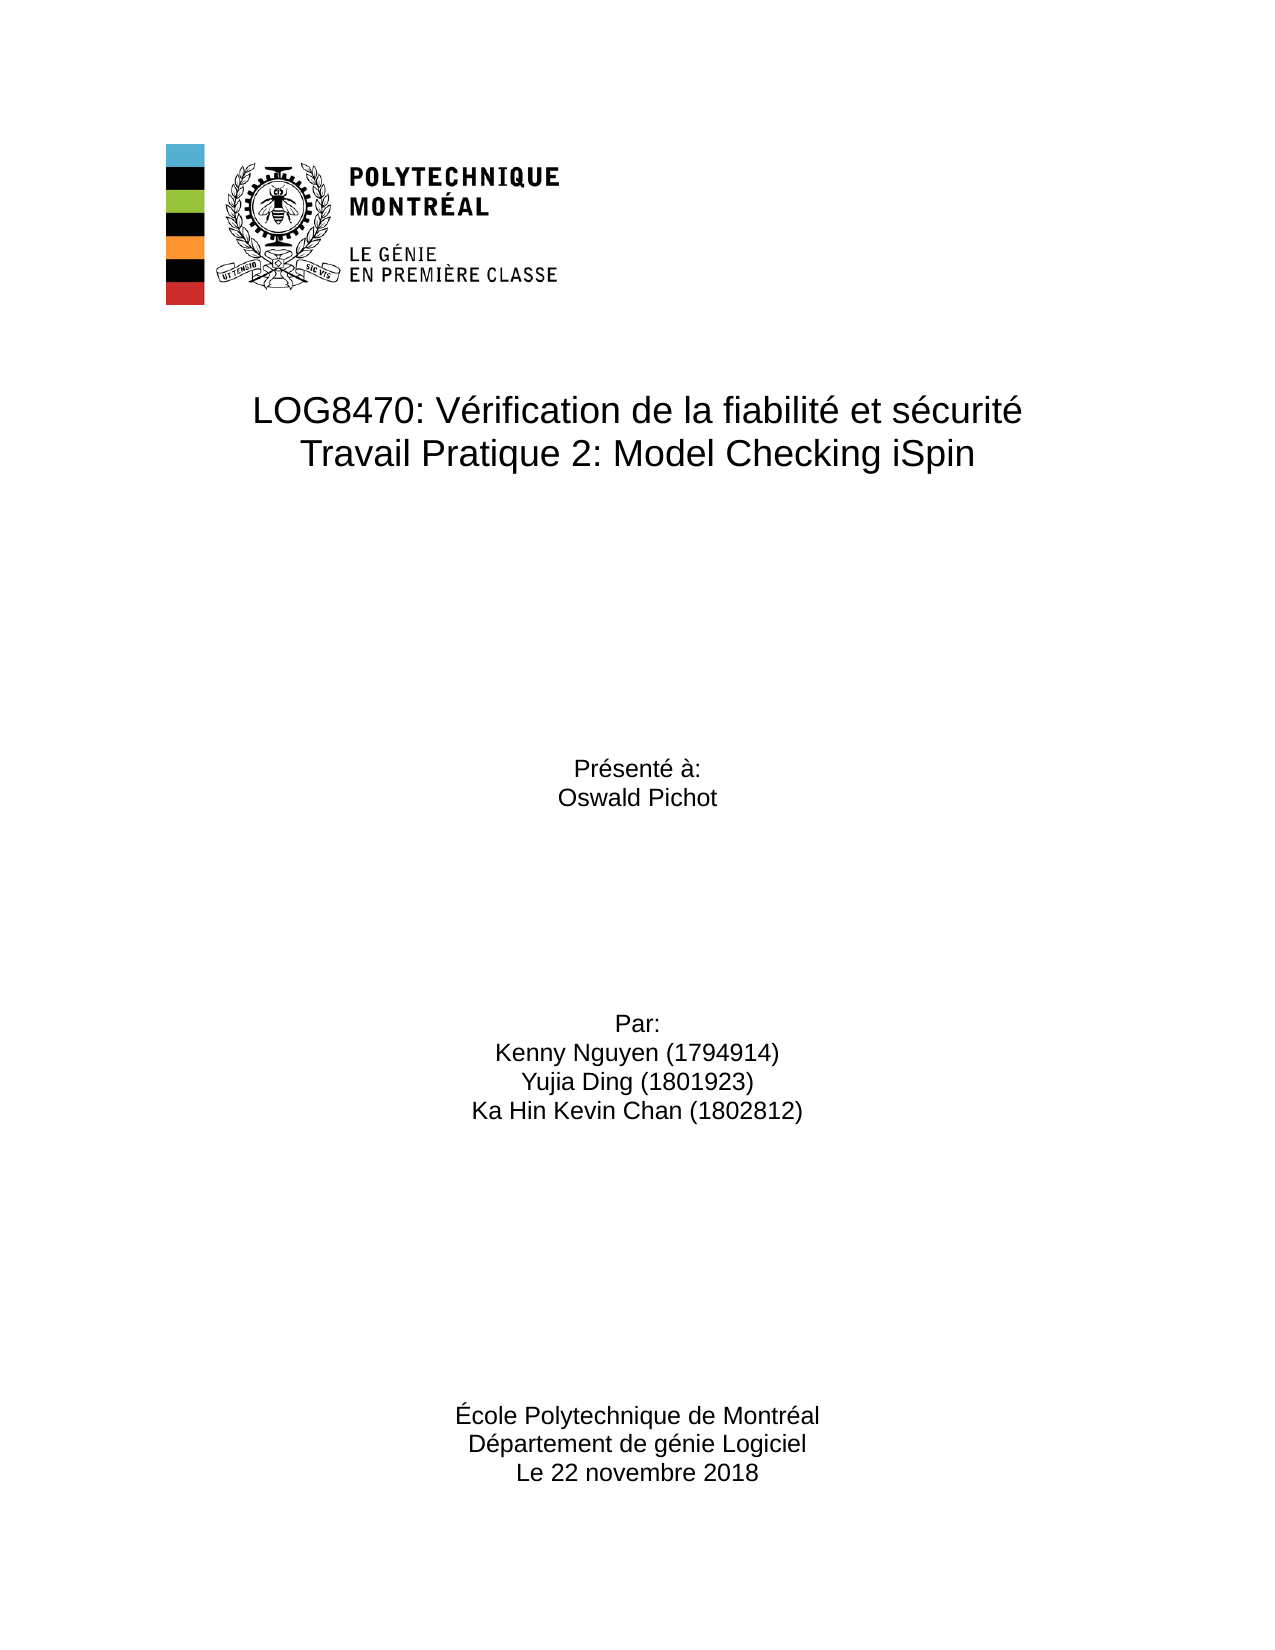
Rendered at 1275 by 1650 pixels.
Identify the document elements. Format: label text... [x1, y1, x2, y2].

text École Polytechnique de Montréal [118, 1401, 1157, 1429]
text Département de génie Logiciel [118, 1429, 1157, 1458]
text Le 22 novembre 2018 [118, 1458, 1157, 1487]
text Oswald Pichot [118, 783, 1157, 812]
text Yujia Ding (1801923) [118, 1067, 1157, 1096]
text Travail Pratique 2: Model Checking iSpin [118, 431, 1157, 474]
text Présenté à: [118, 754, 1157, 783]
text LOG8470: Vérification de la fiabilité et sécurité [118, 388, 1157, 431]
text Kenny Nguyen (1794914) [118, 1038, 1157, 1067]
text Ka Hin Kevin Chan (1802812) [118, 1096, 1157, 1124]
text Par: [118, 1009, 1157, 1038]
